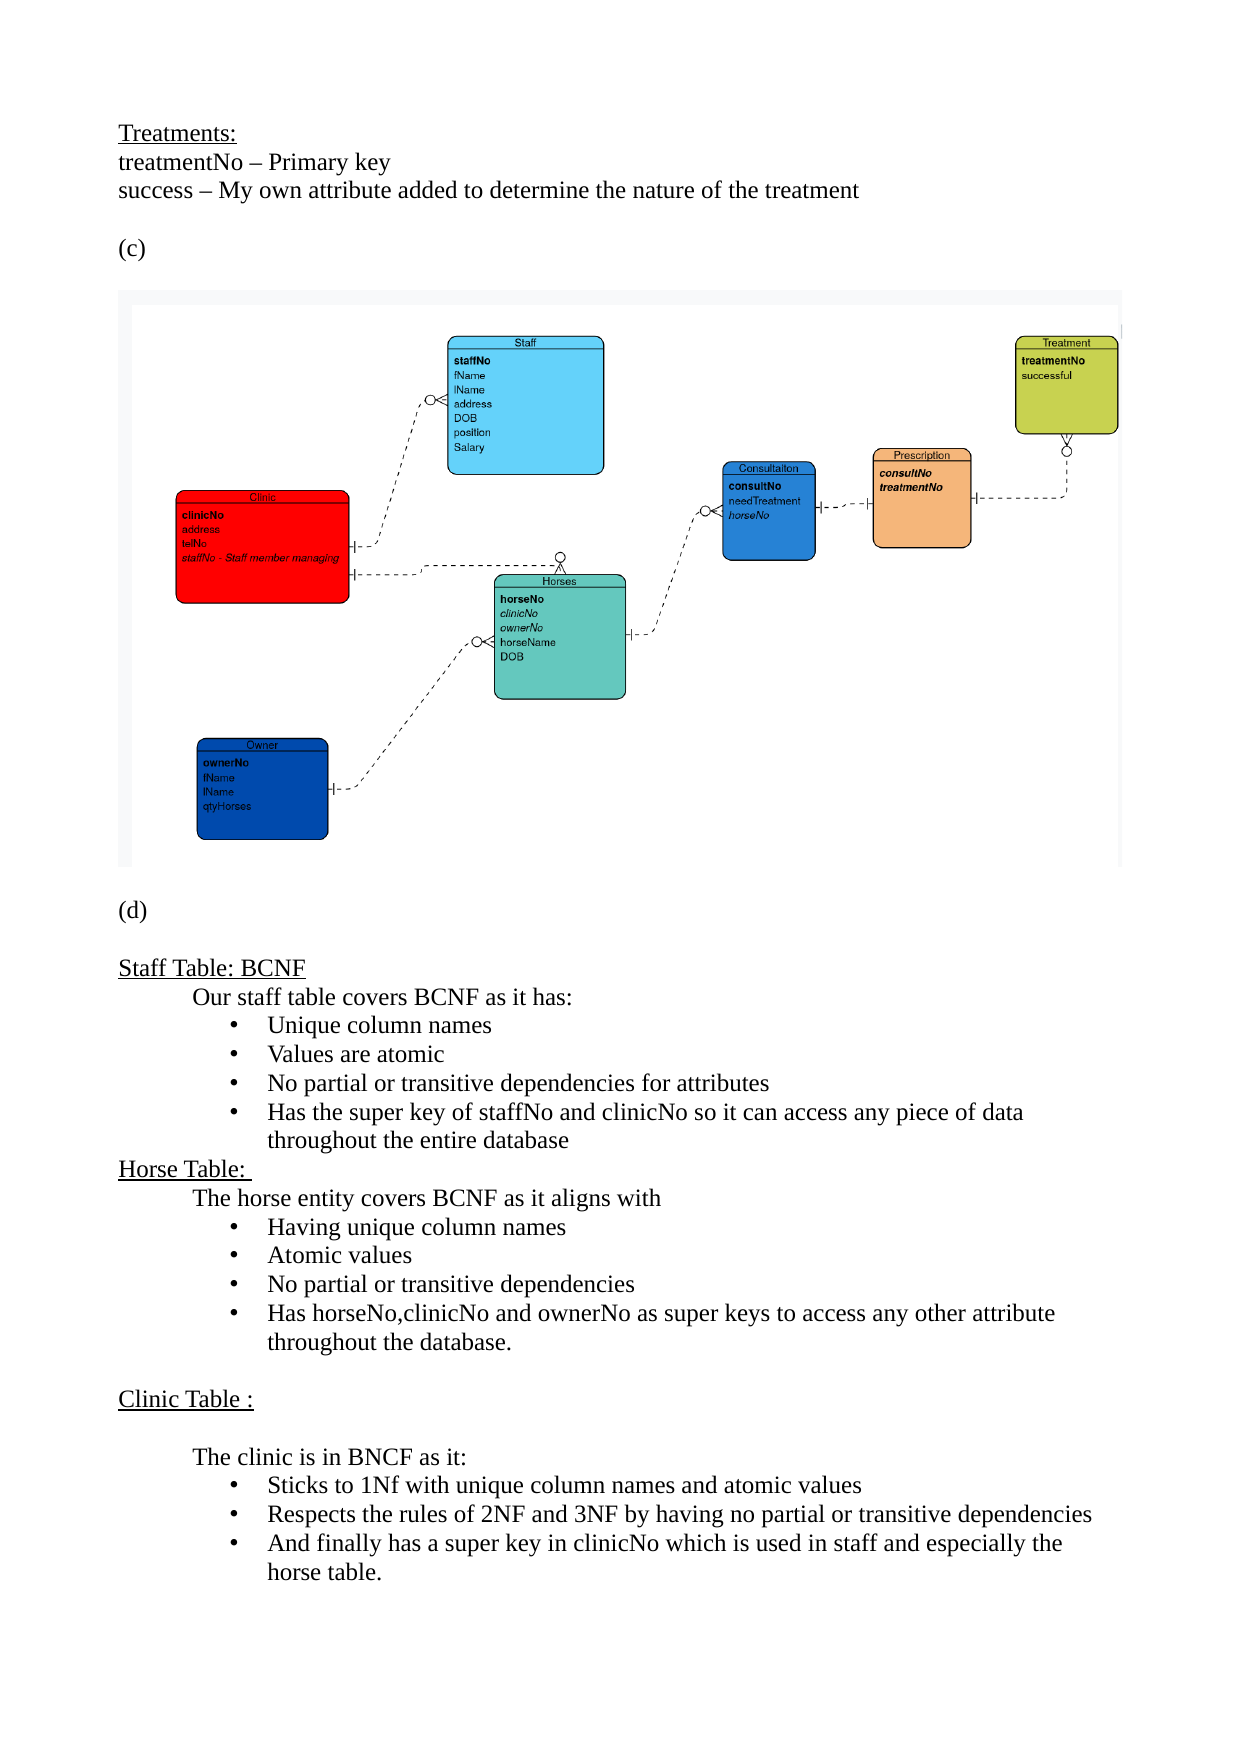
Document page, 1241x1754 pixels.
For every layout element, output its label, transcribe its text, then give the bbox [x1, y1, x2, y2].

text (c) [118, 233, 1122, 262]
text Our staff table covers BCNF as it has: [118, 982, 1122, 1011]
list Sticks to 1Nf with unique column names and atomic values [229, 1471, 1122, 1499]
text treatmentNo – Primary key [118, 147, 1122, 176]
text The horse entity covers BCNF as it aligns with [118, 1183, 1122, 1212]
picture [118, 290, 1123, 867]
text The clinic is in BNCF as it: [118, 1442, 1122, 1471]
text Horse Table: [118, 1154, 1122, 1183]
list Unique column names [229, 1011, 1122, 1039]
text Clinic Table : [118, 1384, 1122, 1413]
list No partial or transitive dependencies for attributes [229, 1068, 1122, 1097]
list Respects the rules of 2NF and 3NF by having no partial or transitive dependencies [229, 1499, 1122, 1528]
list Values are atomic [229, 1039, 1122, 1068]
text Treatments: [118, 118, 1122, 147]
text (d) [118, 896, 1122, 924]
list Has horseNo,clinicNo and ownerNo as super keys to access any other attribute throughout the database. [229, 1298, 1122, 1356]
text success – My own attribute added to determine the nature of the treatment [118, 176, 1122, 204]
text Staff Table: BCNF [118, 953, 1122, 982]
list No partial or transitive dependencies [229, 1269, 1122, 1298]
list And finally has a super key in clinicNo which is used in staff and especially the horse table. [229, 1528, 1122, 1586]
list Atomic values [229, 1241, 1122, 1269]
list Has the super key of staffNo and clinicNo so it can access any piece of data throughout the entire database [229, 1097, 1122, 1154]
list Having unique column names [229, 1212, 1122, 1241]
